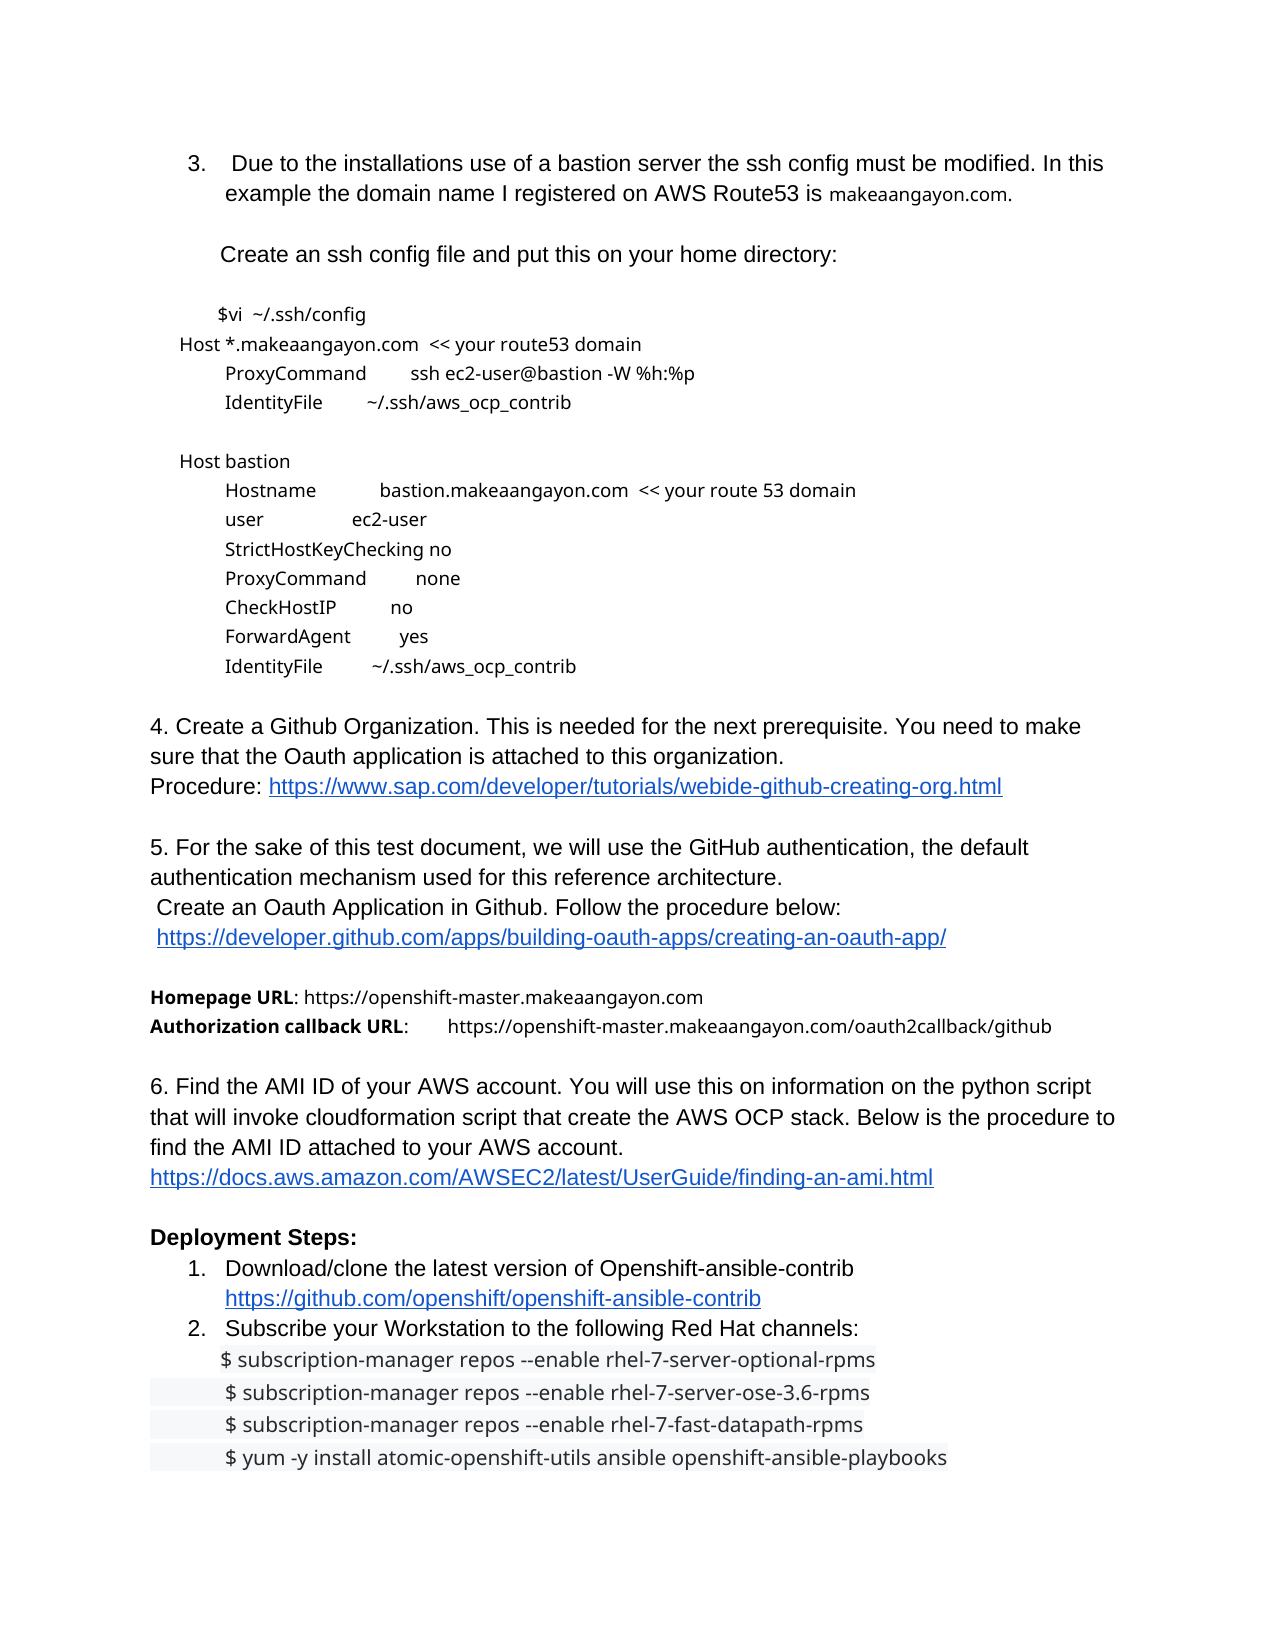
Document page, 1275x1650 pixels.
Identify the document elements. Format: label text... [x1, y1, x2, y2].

text https://github.com/openshift/openshift-ansible-contrib [150, 1285, 1125, 1311]
text Host *.makeaangayon.com << your route53 domain [150, 331, 1125, 357]
text 4. Create a Github Organization. This is needed for the next prerequisite. You need to make sure that the Oauth application is attached to this organization. [150, 713, 1125, 769]
text ForwardAgent yes [150, 624, 1125, 649]
text Homepage URL: https://openshift-master.makeaangayon.com [150, 984, 1125, 1010]
text Create an ssh config file and put this on your home directory: [150, 241, 1125, 268]
text Hostname bastion.makeaangayon.com << your route 53 domain [150, 477, 1125, 503]
text Procedure: https://www.sap.com/developer/tutorials/webide-github-creating-org.html [150, 773, 1125, 799]
text $vi ~/.ssh/config [150, 302, 1125, 327]
text CheckHostIP no [150, 594, 1125, 620]
text Host bastion [150, 448, 1125, 474]
text IdentityFile ~/.ssh/aws_ocp_contrib [150, 390, 1125, 415]
list Download/clone the latest version of Openshift-ansible-contrib [187, 1254, 1125, 1281]
text 6. Find the AMI ID of your AWS account. You will use this on information on the python script that will invoke cloudformation script that create the AWS OCP stack. Below is the procedure to find the AMI ID attached to your AWS account. [150, 1073, 1125, 1160]
text Create an Oauth Application in Github. Follow the procedure below: [150, 894, 1125, 920]
text ProxyCommand none [150, 565, 1125, 591]
text Authorization callback URL: https://openshift-master.makeaangayon.com/oauth2callback/github [150, 1014, 1125, 1039]
text $ subscription-manager repos --enable rhel-7-server-optional-rpms $ subscription-manager repos --enable rhel-7-server-ose-3.6-rpms $ subscription-manager repos --enable rhel-7-fast-datapath-rpms $ yum -y install atomic-openshift-utils ansible openshift-ansible-playbooks [150, 1345, 1125, 1471]
list Subscribe your Workstation to the following Red Hat channels: [187, 1315, 1125, 1341]
text user ec2-user [150, 507, 1125, 532]
text https://developer.github.com/apps/building-oauth-apps/creating-an-oauth-app/ [150, 924, 1125, 950]
text https://docs.aws.amazon.com/AWSEC2/latest/UserGuide/finding-an-ami.html [150, 1164, 1125, 1190]
text ProxyCommand ssh ec2-user@bastion -W %h:%p [150, 360, 1125, 386]
text 5. For the sake of this test document, we will use the GitHub authentication, the default authentication mechanism used for this reference architecture. [150, 833, 1125, 890]
text StrictHostKeyChecking no [150, 536, 1125, 562]
list Due to the installations use of a bastion server the ssh config must be modified. In this example the domain name I registered on AWS Route53 is makeaangayon.com. [187, 150, 1125, 207]
text IdentityFile ~/.ssh/aws_ocp_contrib [150, 653, 1125, 679]
text Deployment Steps: [150, 1224, 1125, 1251]
